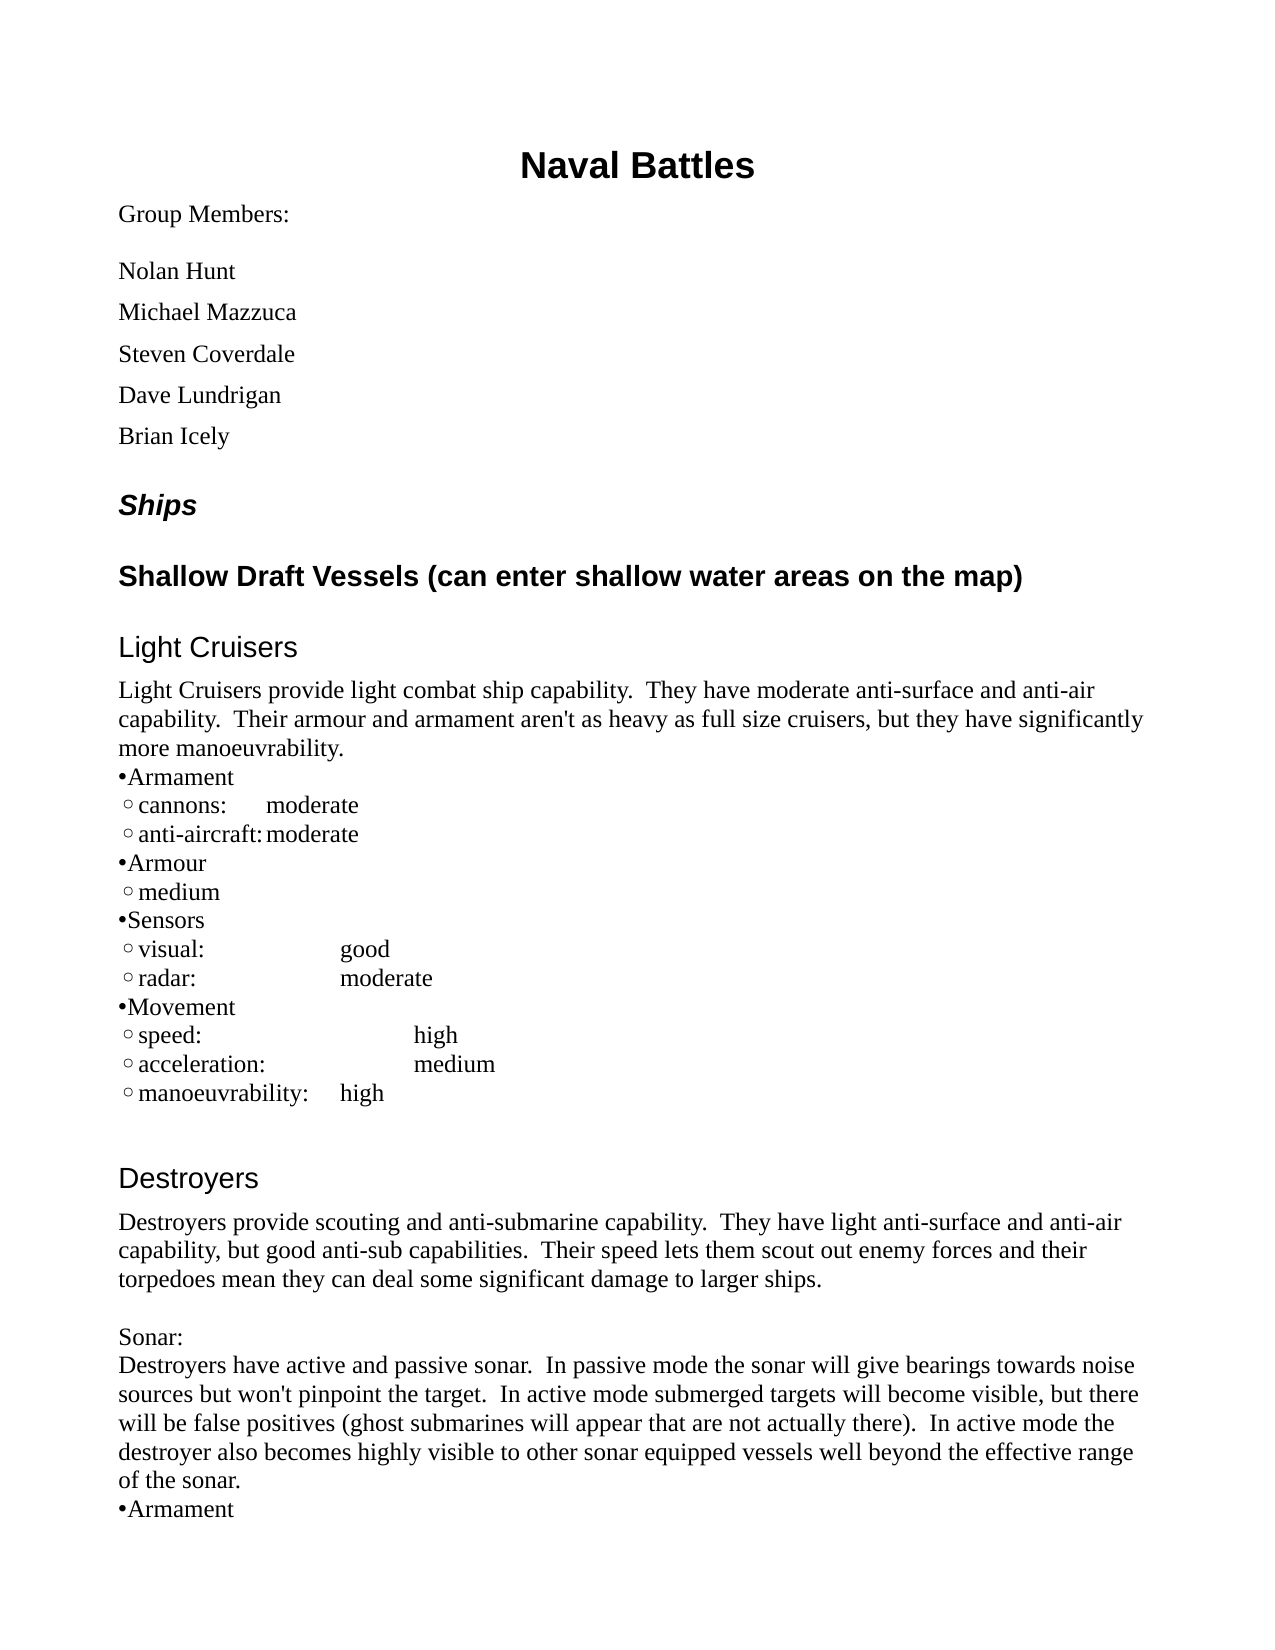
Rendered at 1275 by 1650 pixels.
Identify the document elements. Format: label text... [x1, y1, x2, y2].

list Movement [118, 992, 1157, 1021]
text Destroyers provide scouting and anti-submarine capability. They have light anti-surface and anti-air capability, but good anti-sub capabilities. Their speed lets them scout out enemy forces and their torpedoes mean they can deal some significant damage to larger ships. [118, 1207, 1157, 1293]
list Armament [118, 762, 1157, 791]
list acceleration: medium [118, 1049, 1157, 1078]
list visual: good [118, 934, 1157, 963]
list speed: high [118, 1021, 1157, 1049]
subtitle Ships [118, 487, 1157, 521]
text Brian Icely [118, 421, 1157, 450]
text Steven Coverdale [118, 339, 1157, 367]
text Michael Mazzuca [118, 297, 1157, 326]
list cannons: moderate [118, 791, 1157, 819]
list Armour [118, 848, 1157, 877]
subtitle Light Cruisers [118, 629, 1157, 663]
list radar: moderate [118, 963, 1157, 992]
list Sensors [118, 906, 1157, 934]
text Destroyers have active and passive sonar. In passive mode the sonar will give bearings towards noise sources but won't pinpoint the target. In active mode submerged targets will become visible, but there will be false positives (ghost submarines will appear that are not actually there). In active mode the destroyer also becomes highly visible to other sonar equipped vessels well beyond the effective range of the sonar. [118, 1350, 1157, 1494]
list manoeuvrability: high [118, 1078, 1157, 1107]
list medium [118, 877, 1157, 906]
text Light Cruisers provide light combat ship capability. They have moderate anti-surface and anti-air capability. Their armour and armament aren't as heavy as full size cruisers, but they have significantly more manoeuvrability. [118, 676, 1157, 762]
text Sonar: [118, 1322, 1157, 1350]
subtitle Shallow Draft Vessels (can enter shallow water areas on the map) [118, 558, 1157, 592]
list anti-aircraft: moderate [118, 819, 1157, 848]
text Dave Lundrigan [118, 380, 1157, 409]
title Naval Battles [118, 143, 1157, 186]
text Group Members: Nolan Hunt [118, 199, 1157, 285]
subtitle Destroyers [118, 1161, 1157, 1194]
list Armament [118, 1494, 1157, 1523]
